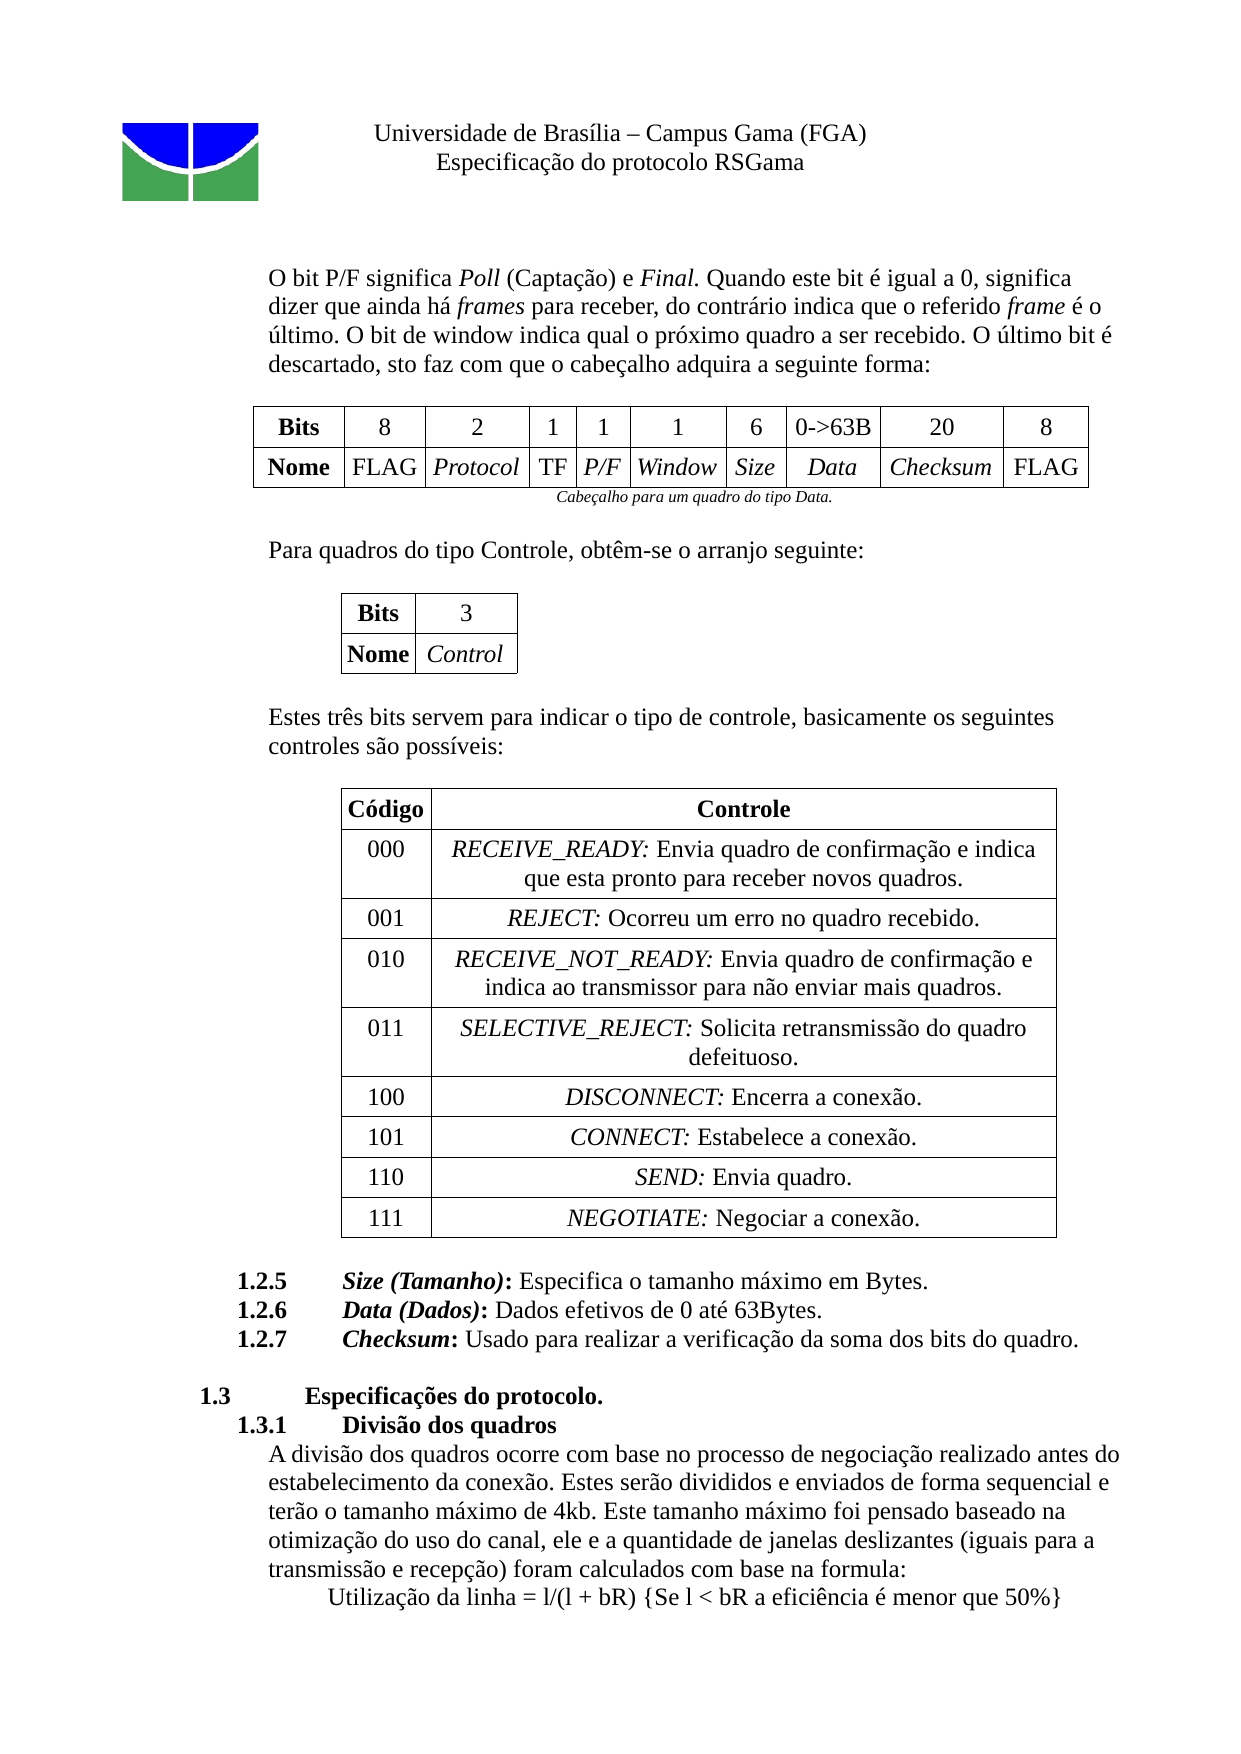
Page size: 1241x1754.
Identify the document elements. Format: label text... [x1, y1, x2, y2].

table_header Código [342, 789, 431, 828]
list Utilização da linha = l/(l + bR) {Se l < bR a eficiência é menor que 50%} [231, 1582, 1122, 1611]
table_cell 110 [342, 1158, 431, 1197]
list Estes três bits servem para indicar o tipo de controle, basicamente os seguintes controles são possíveis: [231, 702, 1122, 759]
table_header 1 [577, 407, 630, 447]
table_cell FLAG [1004, 448, 1088, 487]
table_cell REJECT: Ocorreu um erro no quadro recebido. [432, 899, 1056, 938]
table_cell TF [530, 448, 576, 487]
table_cell Data [787, 448, 880, 487]
table_cell Nome [254, 448, 344, 487]
table_cell Control [416, 634, 517, 673]
list Especificações do protocolo. [193, 1381, 1122, 1410]
table_cell 101 [342, 1117, 431, 1157]
table_cell CONNECT: Estabelece a conexão. [432, 1117, 1056, 1157]
list O bit P/F significa Poll (Captação) e Final. Quando este bit é igual a 0, significa dizer que ainda há frames para receber, do contrário indica que o referido frame é o último. O bit de window indica qual o próximo quadro a ser recebido. O último bit é descartado, sto faz com que o cabeçalho adquira a seguinte forma: [231, 263, 1122, 378]
table_cell Checksum [881, 448, 1003, 487]
list Size (Tamanho): Especifica o tamanho máximo em Bytes. [231, 1266, 1122, 1295]
table_cell Protocol [426, 448, 529, 487]
list A divisão dos quadros ocorre com base no processo de negociação realizado antes do estabelecimento da conexão. Estes serão divididos e enviados de forma sequencial e terão o tamanho máximo de 4kb. Este tamanho máximo foi pensado baseado na otimização do uso do canal, ele e a quantidade de janelas deslizantes (iguais para a transmissão e recepção) foram calculados com base na formula: [231, 1439, 1122, 1582]
table_cell RECEIVE_READY: Envia quadro de confirmação e indica que esta pronto para receber novos quadros. [432, 830, 1056, 898]
table_header 2 [426, 407, 529, 447]
table_header 0->63B [787, 407, 880, 447]
table_header Controle [432, 789, 1056, 828]
table_cell Nome [342, 634, 415, 673]
table_cell RECEIVE_NOT_READY: Envia quadro de confirmação e indica ao transmissor para não enviar mais quadros. [432, 939, 1056, 1007]
table_cell DISCONNECT: Encerra a conexão. [432, 1077, 1056, 1116]
table_header 1 [530, 407, 576, 447]
list Checksum: Usado para realizar a verificação da soma dos bits do quadro. [231, 1324, 1122, 1352]
table_cell 010 [342, 939, 431, 1007]
list Data (Dados): Dados efetivos de 0 até 63Bytes. [231, 1295, 1122, 1324]
table_header 20 [881, 407, 1003, 447]
table_cell 100 [342, 1077, 431, 1116]
table_cell 001 [342, 899, 431, 938]
table_header 6 [727, 407, 786, 447]
list Para quadros do tipo Controle, obtêm-se o arranjo seguinte: [231, 535, 1122, 564]
table_cell 000 [342, 830, 431, 898]
table_cell 111 [342, 1198, 431, 1237]
table_cell 011 [342, 1008, 431, 1076]
table_cell SELECTIVE_REJECT: Solicita retransmissão do quadro defeituoso. [432, 1008, 1056, 1076]
table_header 1 [631, 407, 726, 447]
table_header Bits [254, 407, 344, 447]
table_cell Size [727, 448, 786, 487]
table_cell Window [631, 448, 726, 487]
picture [122, 123, 259, 201]
table_header 8 [345, 407, 425, 447]
list Cabeçalho para um quadro do tipo Data. [231, 487, 1122, 506]
table_header Bits [342, 594, 415, 633]
table_header 8 [1004, 407, 1088, 447]
table_cell P/F [577, 448, 630, 487]
table_cell NEGOTIATE: Negociar a conexão. [432, 1198, 1056, 1237]
table_cell FLAG [345, 448, 425, 487]
table_cell SEND: Envia quadro. [432, 1158, 1056, 1197]
table_header 3 [416, 594, 517, 633]
list Divisão dos quadros [231, 1410, 1122, 1439]
